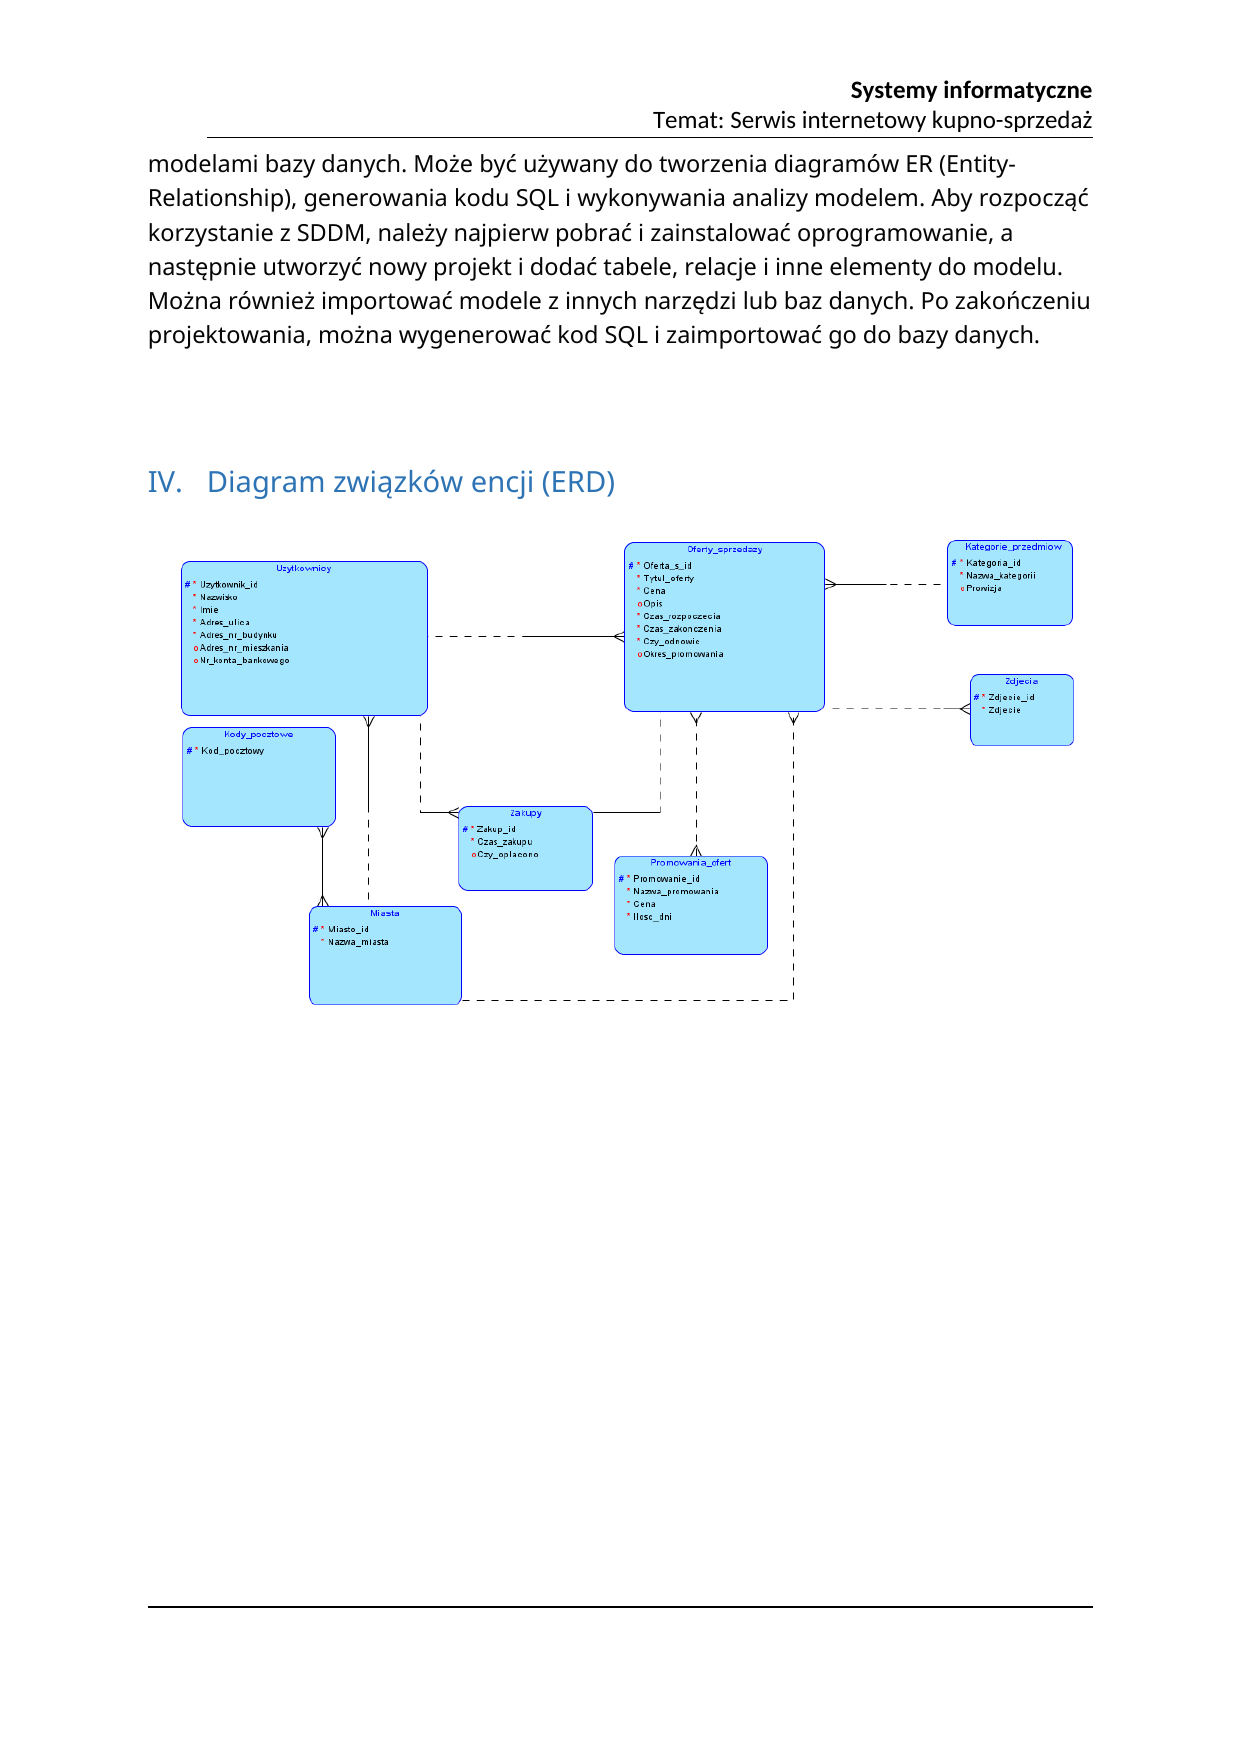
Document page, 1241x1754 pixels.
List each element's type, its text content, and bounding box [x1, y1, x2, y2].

subtitle Diagram związków encji (ERD) [148, 462, 1093, 501]
picture [137, 532, 1083, 1014]
text modelami bazy danych. Może być używany do tworzenia diagramów ER (Entity-Relationship), generowania kodu SQL i wykonywania analizy modelem. Aby rozpocząć korzystanie z SDDM, należy najpierw pobrać i zainstalować oprogramowanie, a następnie utworzyć nowy projekt i dodać tabele, relacje i inne elementy do modelu. Można również importować modele z innych narzędzi lub baz danych. Po zakończeniu projektowania, można wygenerować kod SQL i zaimportować go do bazy danych. [148, 148, 1093, 350]
